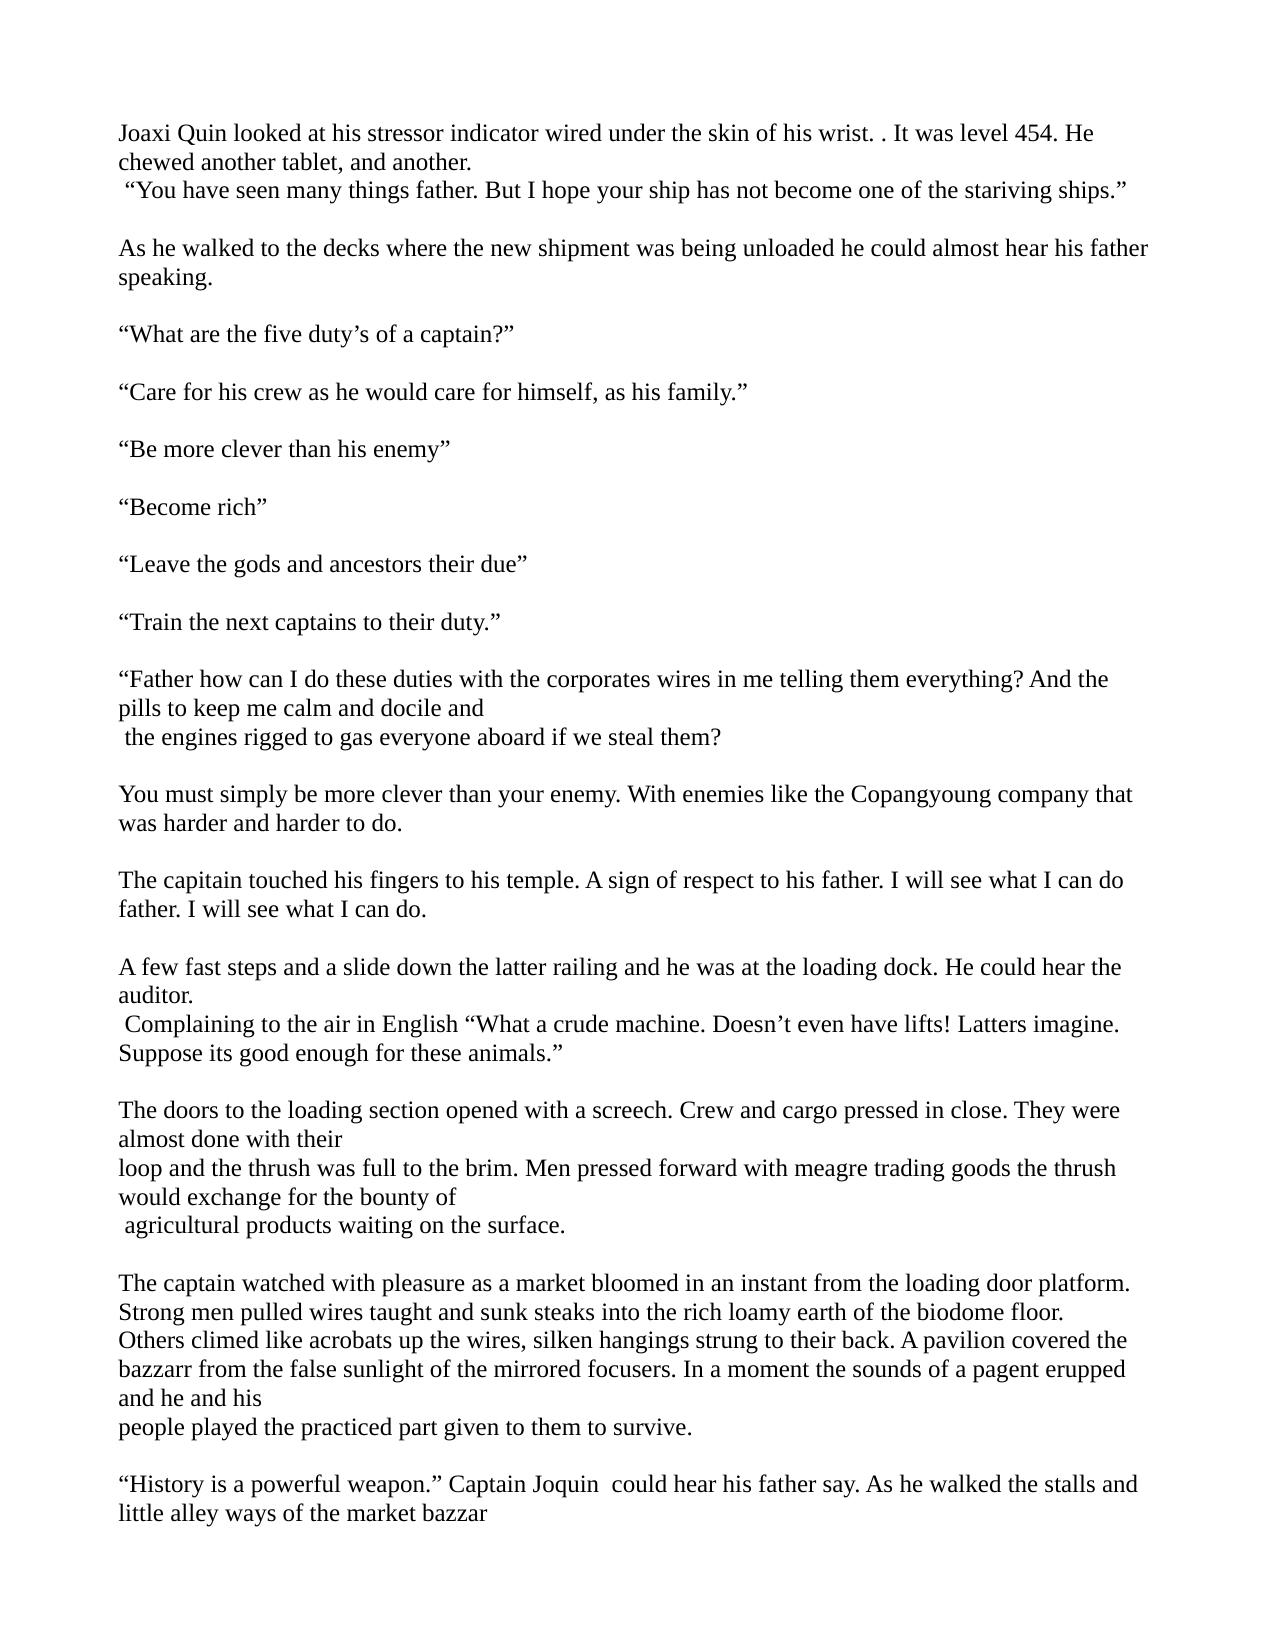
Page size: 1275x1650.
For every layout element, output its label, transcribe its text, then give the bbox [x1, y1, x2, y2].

text people played the practiced part given to them to survive. [118, 1412, 1157, 1441]
text A few fast steps and a slide down the latter railing and he was at the loading dock. He could hear the auditor. [118, 952, 1157, 1009]
text the engines rigged to gas everyone aboard if we steal them? [118, 722, 1157, 751]
text bazzarr from the false sunlight of the mirrored focusers. In a moment the sounds of a pagent erupped and he and his [118, 1354, 1157, 1412]
text “Become rich” [118, 492, 1157, 521]
text The doors to the loading section opened with a screech. Crew and cargo pressed in close. They were almost done with their [118, 1096, 1157, 1153]
text “Care for his crew as he would care for himself, as his family.” [118, 377, 1157, 406]
text “Leave the gods and ancestors their due” [118, 549, 1157, 578]
text As he walked to the decks where the new shipment was being unloaded he could almost hear his father speaking. [118, 233, 1157, 291]
text Complaining to the air in English “What a crude machine. Doesn’t even have lifts! Latters imagine. Suppose its good enough for these animals.” [118, 1009, 1157, 1067]
text “Father how can I do these duties with the corporates wires in me telling them everything? And the pills to keep me calm and docile and [118, 664, 1157, 722]
text Joaxi Quin looked at his stressor indicator wired under the skin of his wrist. . It was level 454. He chewed another tablet, and another. [118, 118, 1157, 176]
text The capitain touched his fingers to his temple. A sign of respect to his father. I will see what I can do father. I will see what I can do. [118, 866, 1157, 923]
text The captain watched with pleasure as a market bloomed in an instant from the loading door platform. [118, 1268, 1157, 1297]
text “What are the five duty’s of a captain?” [118, 319, 1157, 348]
text loop and the thrush was full to the brim. Men pressed forward with meagre trading goods the thrush would exchange for the bounty of [118, 1153, 1157, 1211]
text agricultural products waiting on the surface. [118, 1211, 1157, 1239]
text Strong men pulled wires taught and sunk steaks into the rich loamy earth of the biodome floor. [118, 1297, 1157, 1326]
text Others climed like acrobats up the wires, silken hangings strung to their back. A pavilion covered the [118, 1326, 1157, 1354]
text “History is a powerful weapon.” Captain Joquin could hear his father say. As he walked the stalls and little alley ways of the market bazzar [118, 1469, 1157, 1527]
text “Train the next captains to their duty.” [118, 607, 1157, 636]
text “Be more clever than his enemy” [118, 434, 1157, 463]
text “You have seen many things father. But I hope your ship has not become one of the stariving ships.” [118, 176, 1157, 204]
text You must simply be more clever than your enemy. With enemies like the Copangyoung company that was harder and harder to do. [118, 779, 1157, 837]
